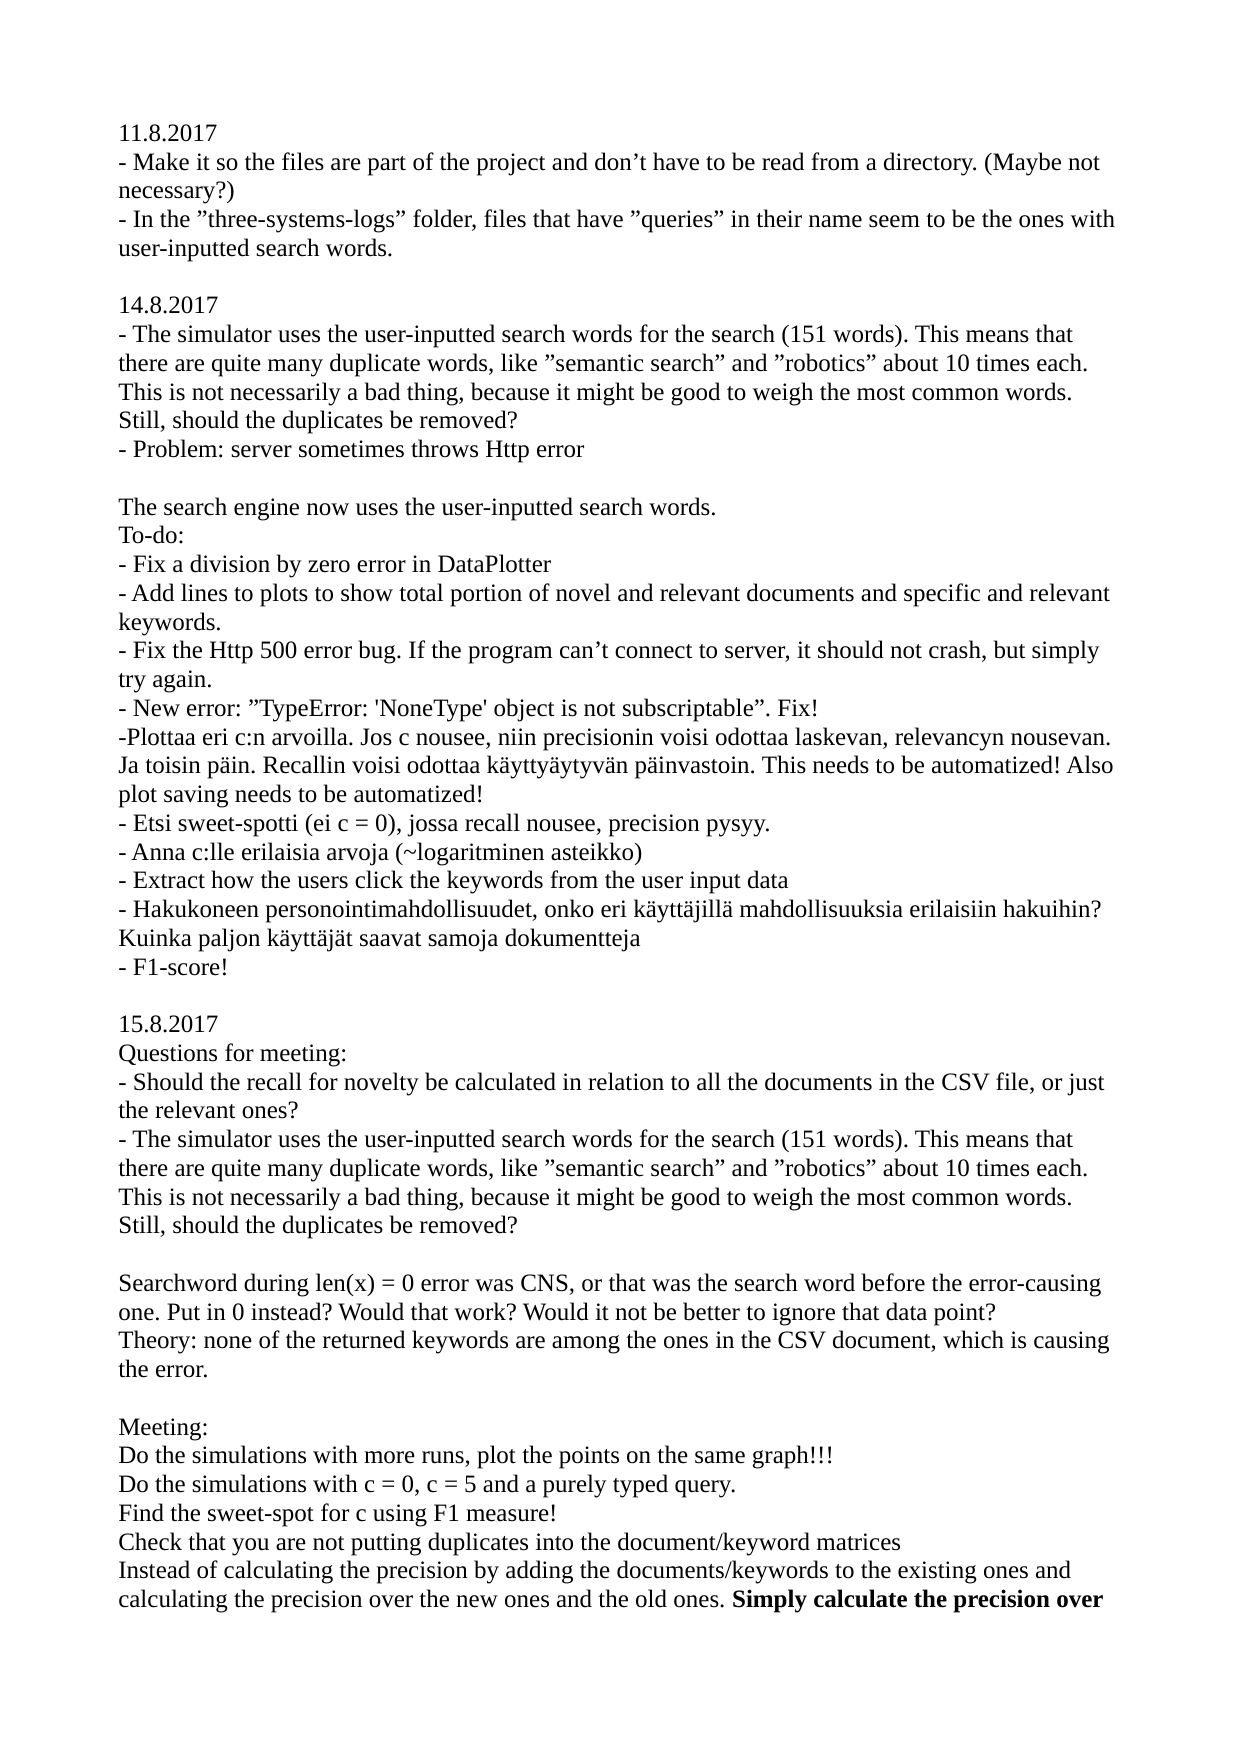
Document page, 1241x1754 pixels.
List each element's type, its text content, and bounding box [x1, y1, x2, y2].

text - Fix the Http 500 error bug. If the program can’t connect to server, it should not crash, but simply try again. [118, 636, 1122, 693]
text - Fix a division by zero error in DataPlotter [118, 549, 1122, 578]
text - Should the recall for novelty be calculated in relation to all the documents in the CSV file, or just the relevant ones? [118, 1067, 1122, 1124]
text -Plottaa eri c:n arvoilla. Jos c nousee, niin precisionin voisi odottaa laskevan, relevancyn nousevan. Ja toisin päin. Recallin voisi odottaa käyttyäytyvän päinvastoin. This needs to be automatized! Also plot saving needs to be automatized! [118, 722, 1122, 808]
text The search engine now uses the user-inputted search words. [118, 492, 1122, 521]
text - The simulator uses the user-inputted search words for the search (151 words). This means that there are quite many duplicate words, like ”semantic search” and ”robotics” about 10 times each. This is not necessarily a bad thing, because it might be good to weigh the most common words. Still, should the duplicates be removed? [118, 1124, 1122, 1239]
text - F1-score! [118, 952, 1122, 981]
text - Make it so the files are part of the project and don’t have to be read from a directory. (Maybe not necessary?) [118, 147, 1122, 204]
text - The simulator uses the user-inputted search words for the search (151 words). This means that there are quite many duplicate words, like ”semantic search” and ”robotics” about 10 times each. This is not necessarily a bad thing, because it might be good to weigh the most common words. Still, should the duplicates be removed? [118, 319, 1122, 434]
text Searchword during len(x) = 0 error was CNS, or that was the search word before the error-causing one. Put in 0 instead? Would that work? Would it not be better to ignore that data point? [118, 1268, 1122, 1326]
text - Problem: server sometimes throws Http error [118, 434, 1122, 463]
text 15.8.2017 [118, 1009, 1122, 1038]
text Do the simulations with c = 0, c = 5 and a purely typed query. [118, 1469, 1122, 1498]
text Theory: none of the returned keywords are among the ones in the CSV document, which is causing the error. [118, 1326, 1122, 1383]
text - Etsi sweet-spotti (ei c = 0), jossa recall nousee, precision pysyy. [118, 808, 1122, 837]
text - In the ”three-systems-logs” folder, files that have ”queries” in their name seem to be the ones with user-inputted search words. [118, 204, 1122, 262]
text Meeting: [118, 1412, 1122, 1441]
text Do the simulations with more runs, plot the points on the same graph!!! [118, 1441, 1122, 1469]
text Find the sweet-spot for c using F1 measure! [118, 1498, 1122, 1527]
text - Anna c:lle erilaisia arvoja (~logaritminen asteikko) [118, 837, 1122, 866]
text Instead of calculating the precision by adding the documents/keywords to the existing ones and calculating the precision over the new ones and the old ones. Simply calculate the precision over [118, 1556, 1122, 1613]
text 14.8.2017 [118, 291, 1122, 319]
text - New error: ”TypeError: 'NoneType' object is not subscriptable”. Fix! [118, 693, 1122, 722]
text - Add lines to plots to show total portion of novel and relevant documents and specific and relevant keywords. [118, 578, 1122, 636]
text - Extract how the users click the keywords from the user input data [118, 866, 1122, 894]
text Questions for meeting: [118, 1038, 1122, 1067]
text - Hakukoneen personointimahdollisuudet, onko eri käyttäjillä mahdollisuuksia erilaisiin hakuihin? Kuinka paljon käyttäjät saavat samoja dokumentteja [118, 894, 1122, 952]
text Check that you are not putting duplicates into the document/keyword matrices [118, 1527, 1122, 1556]
text To-do: [118, 521, 1122, 549]
text 11.8.2017 [118, 118, 1122, 147]
